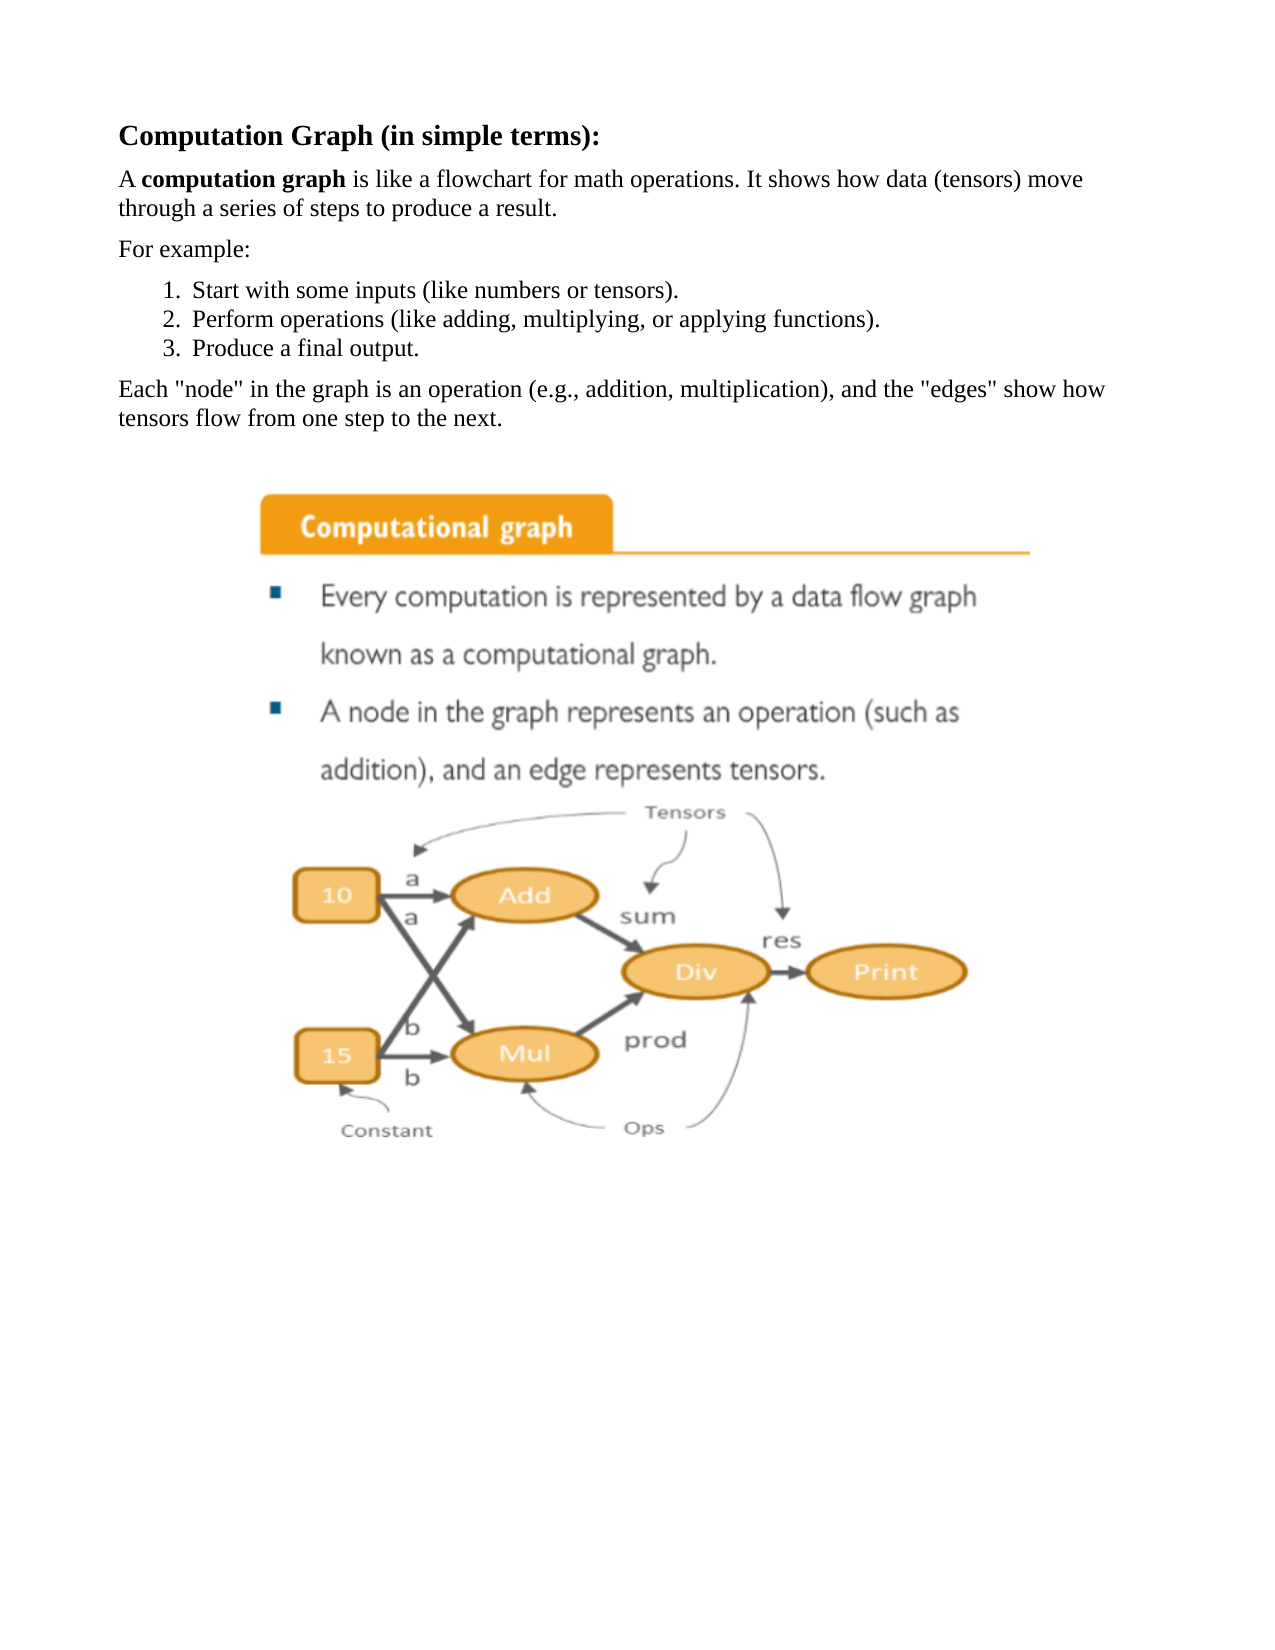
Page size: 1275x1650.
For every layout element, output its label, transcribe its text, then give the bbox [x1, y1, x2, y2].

subtitle Computation Graph (in simple terms): [118, 118, 1157, 152]
picture [245, 472, 1030, 1160]
text A computation graph is like a flowchart for math operations. It shows how data (tensors) move through a series of steps to produce a result. [118, 164, 1157, 222]
text Each "node" in the graph is an operation (e.g., addition, multiplication), and the "edges" show how tensors flow from one step to the next. [118, 374, 1157, 432]
text For example: [118, 234, 1157, 263]
list Produce a final output. [162, 333, 1157, 362]
list Start with some inputs (like numbers or tensors). [162, 275, 1157, 304]
list Perform operations (like adding, multiplying, or applying functions). [162, 304, 1157, 333]
